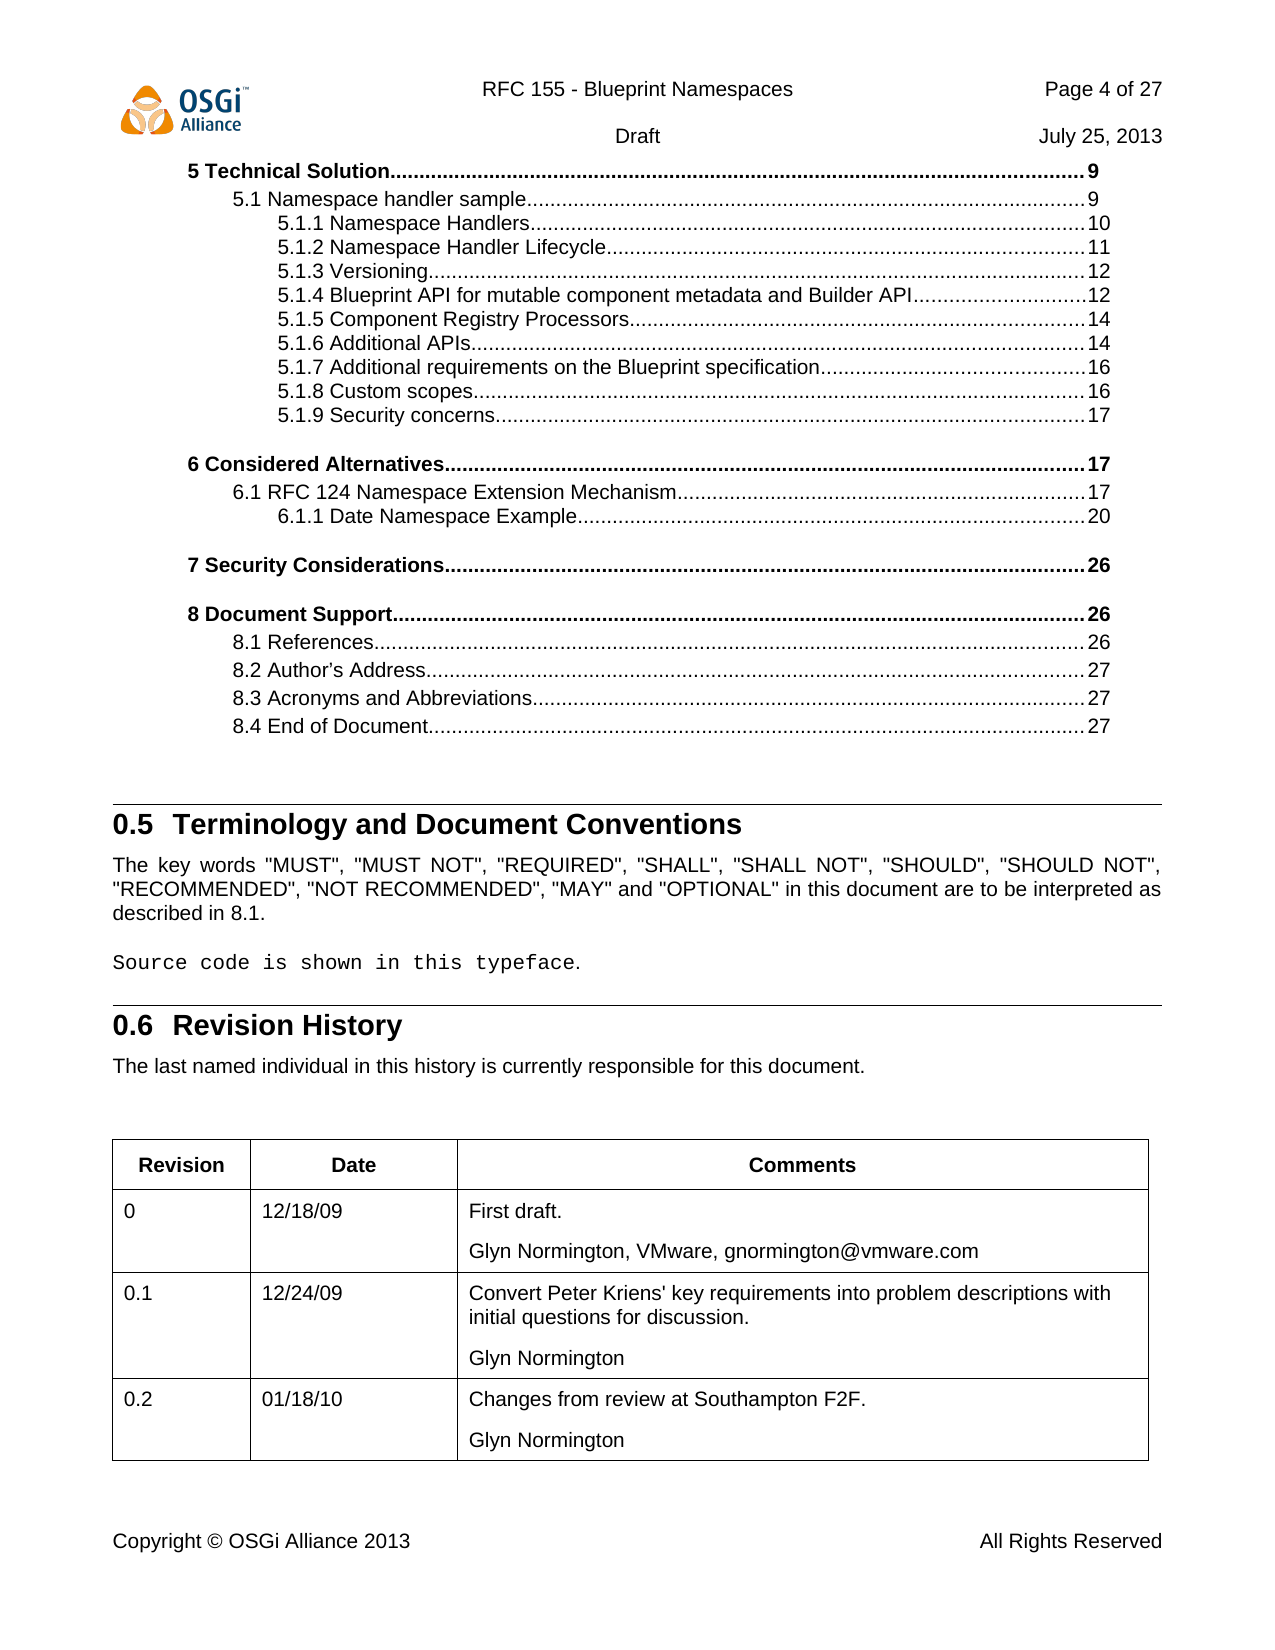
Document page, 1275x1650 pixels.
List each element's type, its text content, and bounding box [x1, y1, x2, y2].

text 5.1.8 Custom scopes 16 [277, 379, 1162, 403]
subtitle Revision History [112, 1006, 1162, 1041]
table_header Comments [458, 1140, 1148, 1189]
text 6.1.1 Date Namespace Example 20 [277, 504, 1162, 528]
text 7 Security Considerations 26 [187, 553, 1162, 577]
text 5 Technical Solution 9 [187, 159, 1162, 183]
table_header Revision [113, 1140, 250, 1189]
text 8.3 Acronyms and Abbreviations 27 [232, 686, 1162, 710]
text 5.1 Namespace handler sample 9 [232, 187, 1162, 211]
text 8 Document Support 26 [187, 602, 1162, 626]
text 5.1.6 Additional APIs 14 [277, 331, 1162, 355]
text 5.1.9 Security concerns 17 [277, 403, 1162, 427]
text Source code is shown in this typeface. [112, 950, 1162, 976]
text 5.1.7 Additional requirements on the Blueprint specification 16 [277, 355, 1162, 379]
table_cell 01/18/10 [251, 1379, 457, 1460]
text 8.1 References 26 [232, 630, 1162, 654]
text The last named individual in this history is currently responsible for this document. [112, 1054, 1162, 1078]
text 5.1.2 Namespace Handler Lifecycle 11 [277, 235, 1162, 259]
text 8.4 End of Document 27 [232, 714, 1162, 738]
table_cell 12/18/09 [251, 1190, 457, 1272]
table_header Date [251, 1140, 457, 1189]
table_cell Convert Peter Kriens' key requirements into problem descriptions with initial questions for discussion. Glyn Normington [458, 1273, 1148, 1378]
table_cell 12/24/09 [251, 1273, 457, 1378]
table_cell 0.2 [113, 1379, 250, 1460]
table_cell 0.1 [113, 1273, 250, 1378]
table_cell First draft. Glyn Normington, VMware, gnormington@vmware.com [458, 1190, 1148, 1272]
picture [113, 78, 257, 142]
text 6.1 RFC 124 Namespace Extension Mechanism 17 [232, 480, 1162, 504]
text The key words "MUST", "MUST NOT", "REQUIRED", "SHALL", "SHALL NOT", "SHOULD", "SHOULD NOT", "RECOMMENDED", "NOT RECOMMENDED", "MAY" and "OPTIONAL" in this document are to be interpreted as described in 1. [112, 853, 1162, 925]
text 5.1.4 Blueprint API for mutable component metadata and Builder API 12 [277, 283, 1162, 307]
text 5.1.5 Component Registry Processors 14 [277, 307, 1162, 331]
text 5.1.1 Namespace Handlers 10 [277, 211, 1162, 235]
text 5.1.3 Versioning 12 [277, 259, 1162, 283]
subtitle Terminology and Document Conventions [112, 805, 1162, 840]
table_cell Changes from review at Southampton F2F. Glyn Normington [458, 1379, 1148, 1460]
table_cell 0 [113, 1190, 250, 1272]
text 6 Considered Alternatives 17 [187, 452, 1162, 476]
text 8.2 Author’s Address 27 [232, 658, 1162, 682]
